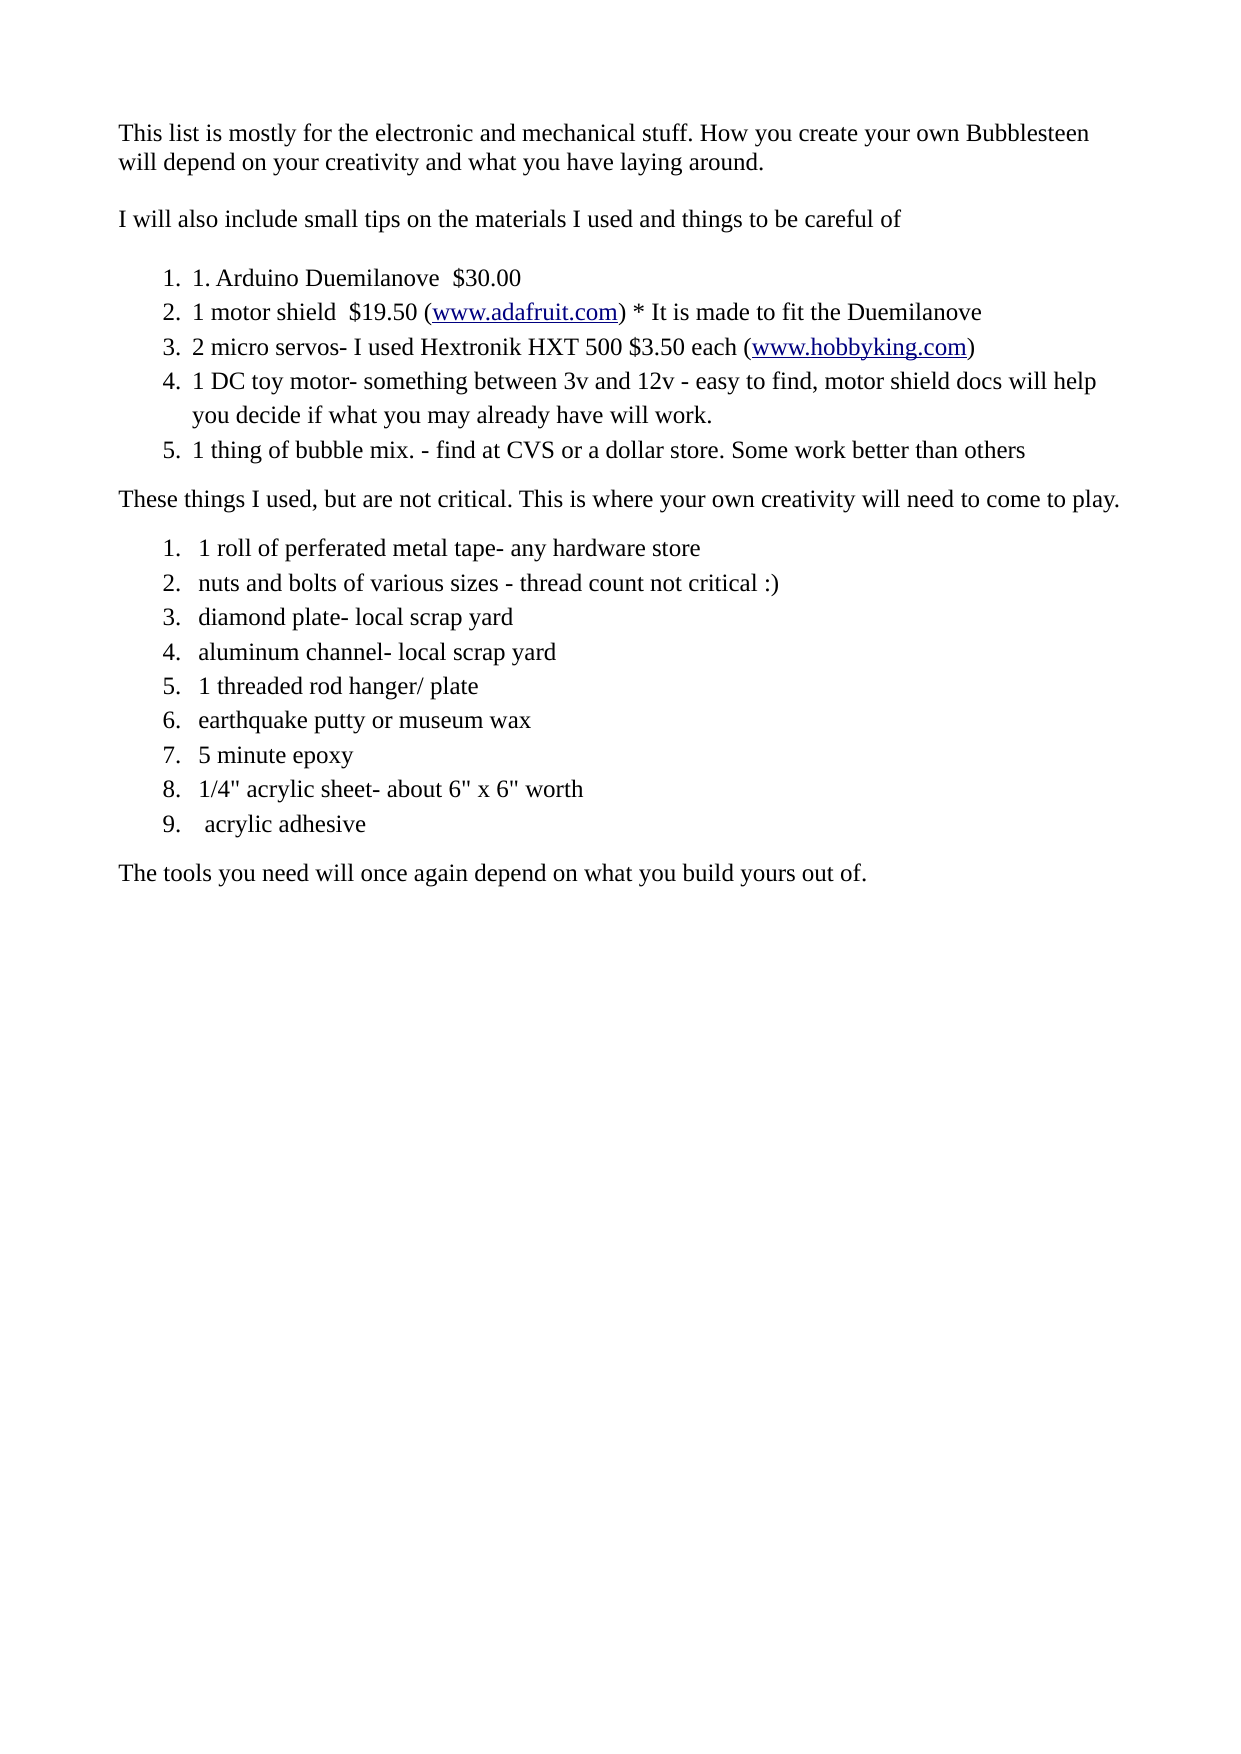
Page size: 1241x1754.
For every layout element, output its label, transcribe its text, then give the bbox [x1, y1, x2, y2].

list nuts and bolts of various sizes - thread count not critical :) [162, 568, 1122, 596]
list acrylic adhesive [162, 809, 1122, 838]
list 1/4" acrylic sheet- about 6" x 6" worth [162, 774, 1122, 803]
list 1 motor shield $19.50 (www.adafruit.com) * It is made to fit the Duemilanove [162, 297, 1122, 326]
list aluminum channel- local scrap yard [162, 637, 1122, 665]
list 1 roll of perferated metal tape- any hardware store [162, 533, 1122, 562]
text This list is mostly for the electronic and mechanical stuff. How you create your own Bubblesteen will depend on your creativity and what you have laying around. I will also include small tips on the materials I used and things to be careful of [118, 118, 1122, 233]
list diamond plate- local scrap yard [162, 602, 1122, 631]
list earthquake putty or museum wax [162, 706, 1122, 734]
list 1 DC toy motor- something between 3v and 12v - easy to find, motor shield docs will help you decide if what you may already have will work. [162, 366, 1122, 429]
list 1. Arduino Duemilanove $30.00 [162, 263, 1122, 291]
text These things I used, but are not critical. This is where your own creativity will need to come to play. [118, 484, 1122, 513]
list 2 micro servos- I used Hextronik HXT 500 $3.50 each (www.hobbyking.com) [162, 332, 1122, 360]
list 5 minute epoxy [162, 740, 1122, 769]
list 1 threaded rod hanger/ plate [162, 671, 1122, 700]
text The tools you need will once again depend on what you build yours out of. [118, 858, 1122, 921]
list 1 thing of bubble mix. - find at CVS or a dollar store. Some work better than others [162, 435, 1122, 464]
